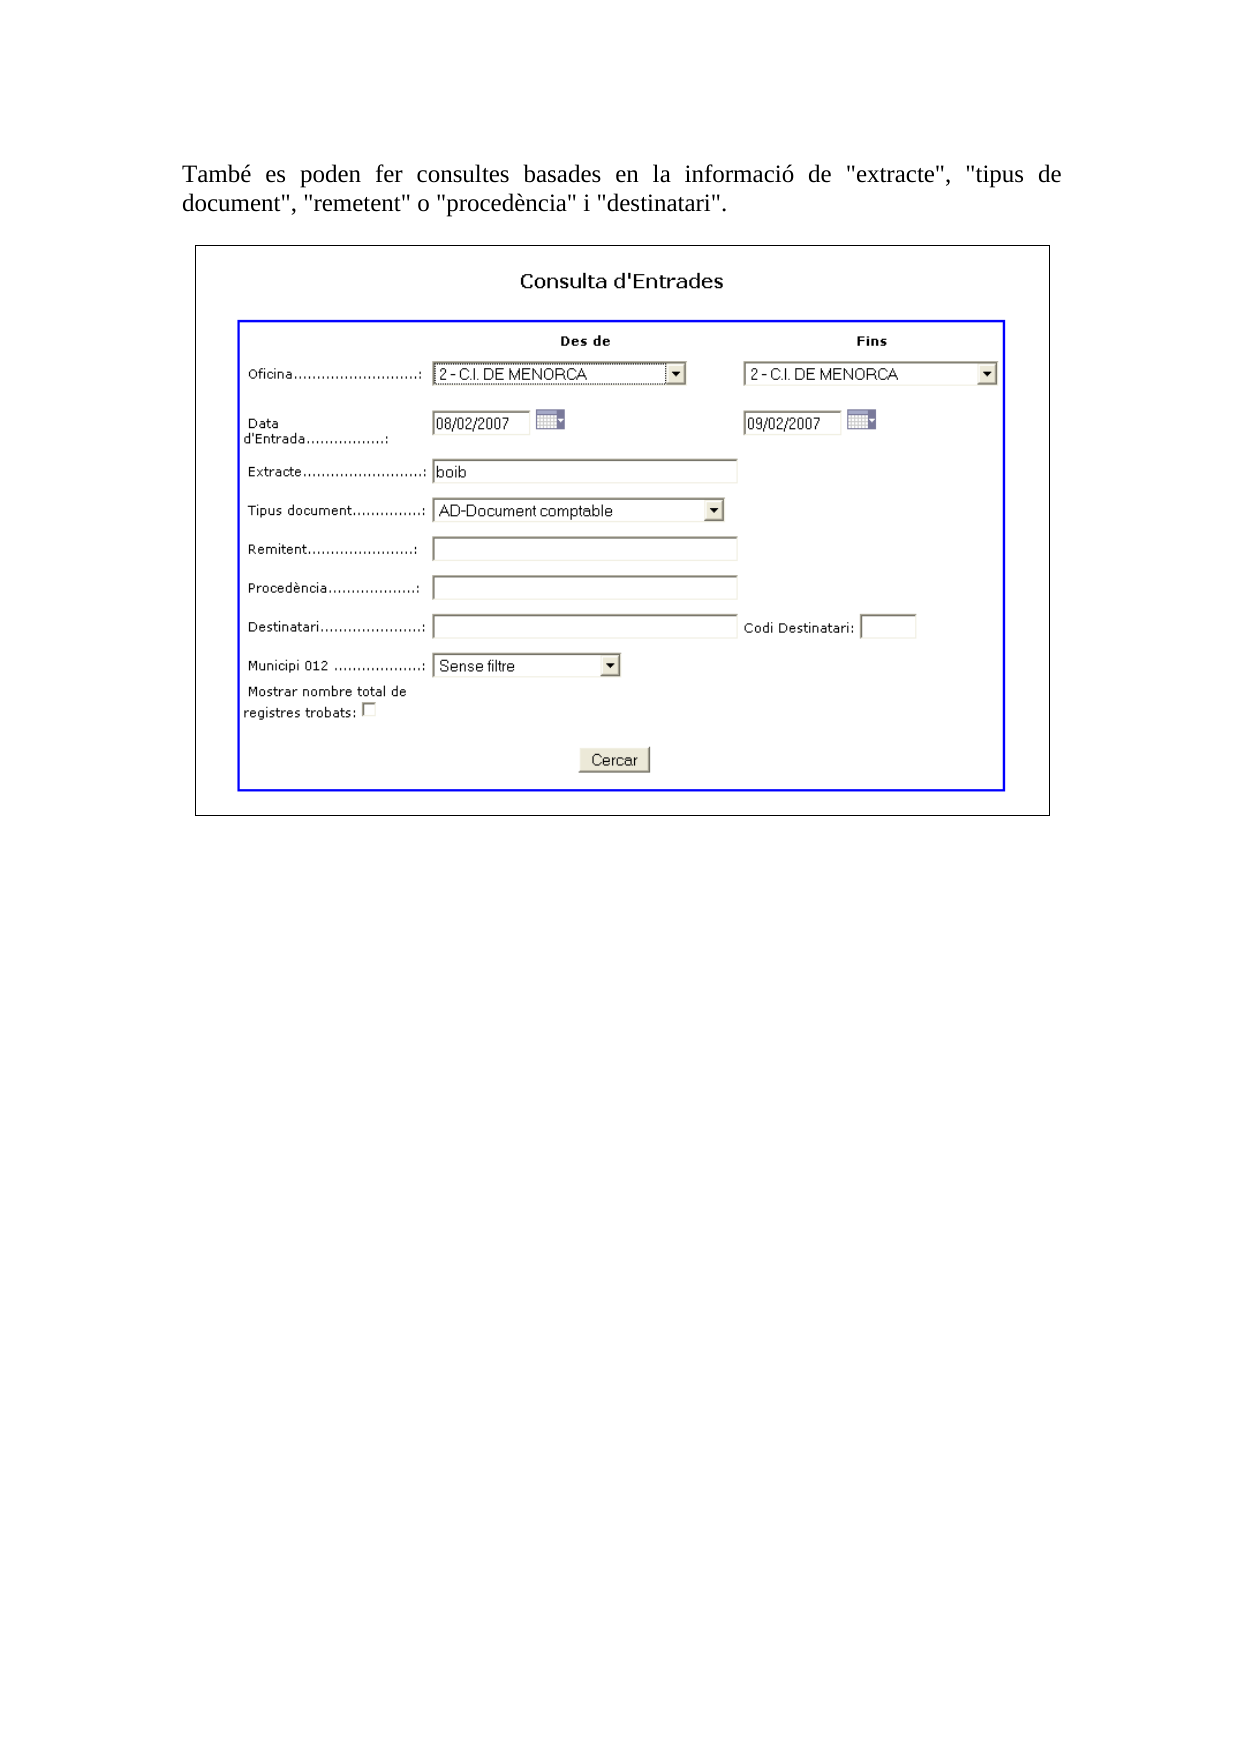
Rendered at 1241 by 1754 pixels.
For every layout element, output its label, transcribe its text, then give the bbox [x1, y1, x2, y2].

picture [211, 253, 1034, 808]
text També es poden fer consultes basades en la informació de "extracte", "tipus de document", "remetent" o "procedència" i "destinatari". [182, 159, 1063, 217]
